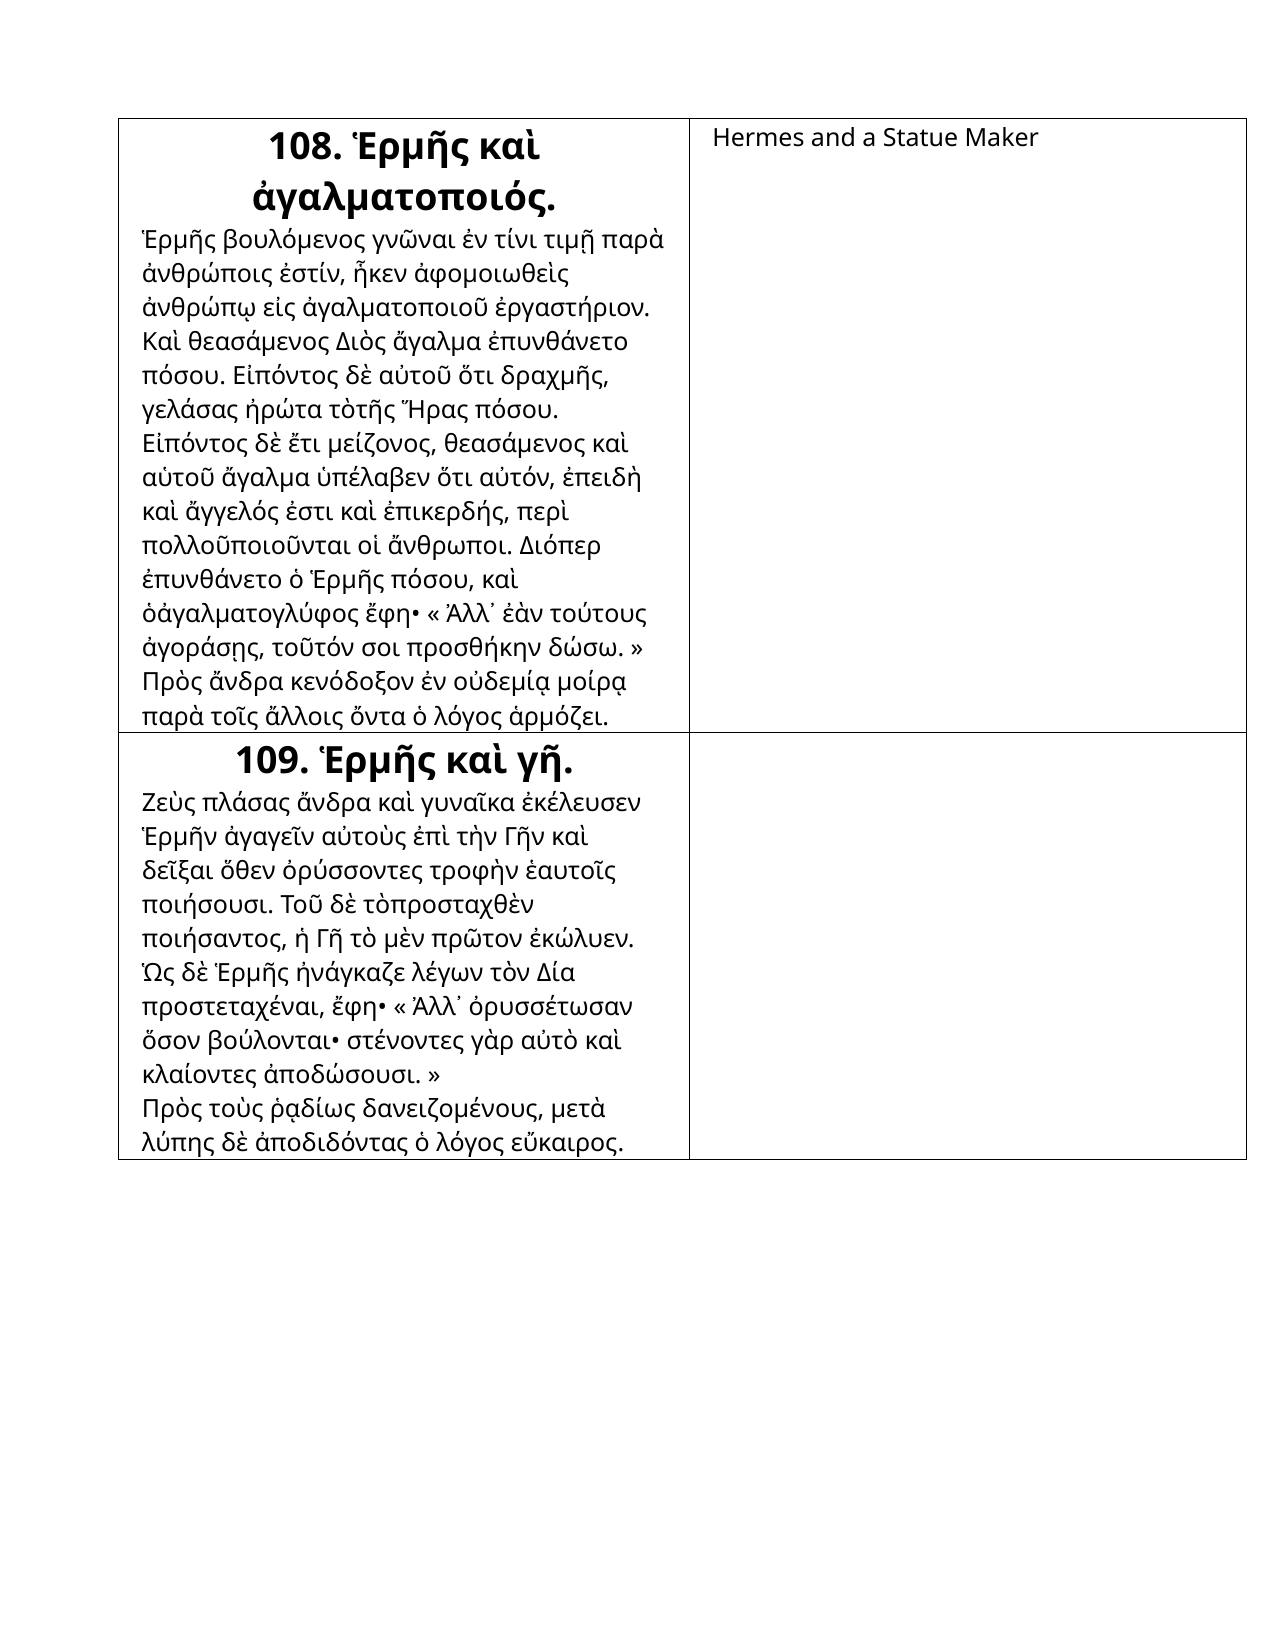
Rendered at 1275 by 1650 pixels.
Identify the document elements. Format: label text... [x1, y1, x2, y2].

table_cell 109. Ἑρμῆς καὶ γῆ. Ζεὺς πλάσας ἄνδρα καὶ γυναῖκα ἐκέλευσεν Ἑρμῆν ἀγαγεῖν αὐτοὺς ἐπὶ τὴν Γῆν καὶ δεῖξαι ὅθεν ὀρύσσοντες τροφὴν ἑαυτοῖς ποιήσουσι. Τοῦ δὲ τὸπροσταχθὲν ποιήσαντος, ἡ Γῆ τὸ μὲν πρῶτον ἐκώλυεν. Ὡς δὲ Ἑρμῆς ἠνάγκαζε λέγων τὸν Δία προστεταχέναι, ἔφη• « Ἀλλ᾿ ὀρυσσέτωσαν ὅσον βούλονται• στένοντες γὰρ αὐτὸ καὶ κλαίοντες ἀποδώσουσι. » Πρὸς τοὺς ῥᾳδίως δανειζομένους, μετὰ λύπης δὲ ἀποδιδόντας ὁ λόγος εὔκαιρος. [119, 733, 689, 1159]
table_cell [690, 733, 1246, 1159]
table_cell Hermes and a Statue Maker [690, 119, 1246, 732]
table_cell 108. Ἑρμῆς καὶ ἀγαλματοποιός. Ἑρμῆς βουλόμενος γνῶναι ἐν τίνι τιμῇ παρὰ ἀνθρώποις ἐστίν, ἧκεν ἀφομοιωθεὶς ἀνθρώπῳ εἰς ἀγαλματοποιοῦ ἐργαστήριον. Καὶ θεασάμενος Διὸς ἄγαλμα ἐπυνθάνετο πόσου. Εἰπόντος δὲ αὐτοῦ ὅτι δραχμῆς, γελάσας ἠρώτα τὸτῆς Ἥρας πόσου. Εἰπόντος δὲ ἔτι μείζονος, θεασάμενος καὶ αὑτοῦ ἄγαλμα ὑπέλαβεν ὅτι αὐτόν, ἐπειδὴ καὶ ἄγγελός ἐστι καὶ ἐπικερδής, περὶ πολλοῦποιοῦνται οἱ ἄνθρωποι. Διόπερ ἐπυνθάνετο ὁ Ἑρμῆς πόσου, καὶ ὁἀγαλματογλύφος ἔφη• « Ἀλλ᾿ ἐὰν τούτους ἀγοράσῃς, τοῦτόν σοι προσθήκην δώσω. » Πρὸς ἄνδρα κενόδοξον ἐν οὐδεμίᾳ μοίρᾳ παρὰ τοῖς ἄλλοις ὄντα ὁ λόγος ἁρμόζει. [119, 119, 689, 732]
